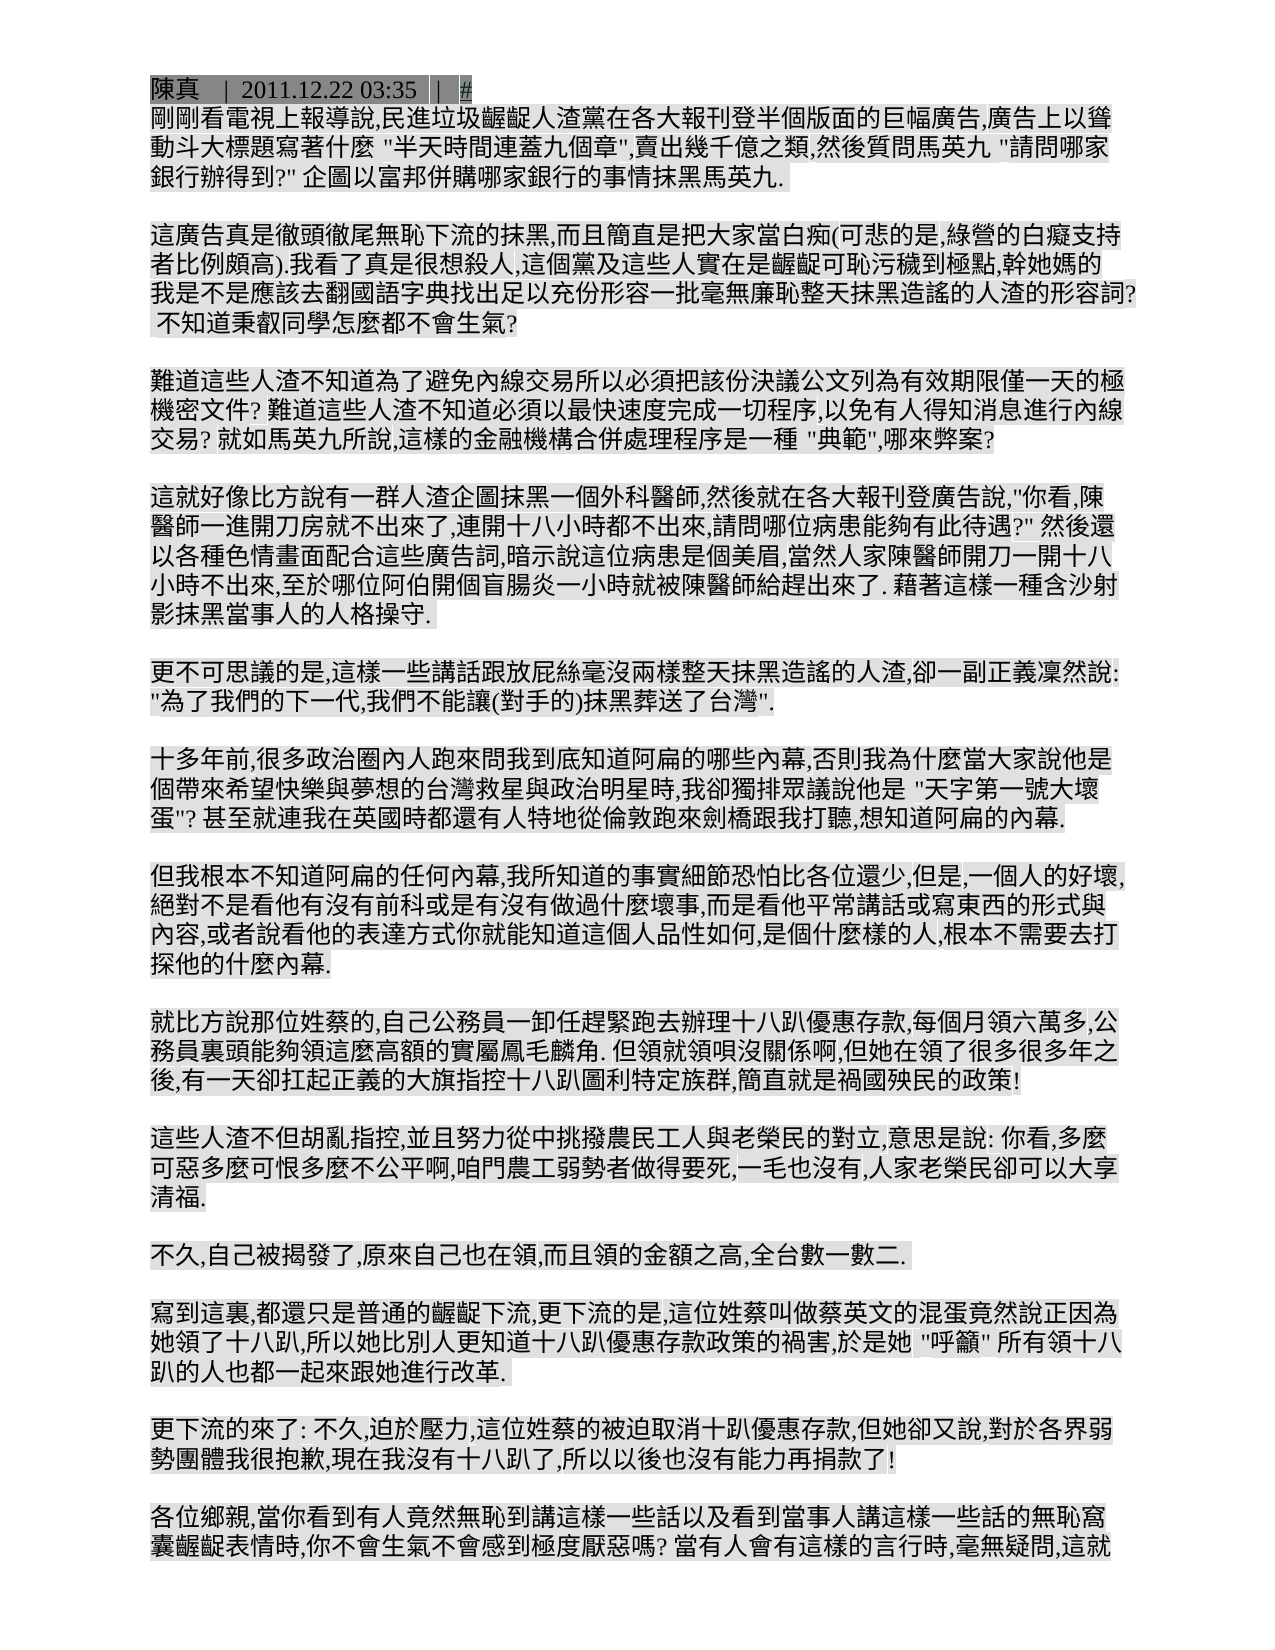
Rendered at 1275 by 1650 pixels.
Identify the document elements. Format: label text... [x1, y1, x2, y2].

text 陳真 | 2011.12.22 03:35 | # [150, 75, 1125, 104]
text 剛剛看電視上報導說,民進垃圾齷齪人渣黨在各大報刊登半個版面的巨幅廣告,廣告上以聳動斗大標題寫著什麼 "半天時間連蓋九個章",賣出幾千億之類,然後質問馬英九 "請問哪家銀行辦得到?" 企圖以富邦併購哪家銀行的事情抹黑馬英九. 這廣告真是徹頭徹尾無恥下流的抹黑,而且簡直是把大家當白痴(可悲的是,綠營的白癡支持者比例頗高).我看了真是很想殺人,這個黨及這些人實在是齷齪可恥污穢到極點,幹她媽的我是不是應該去翻國語字典找出足以充份形容一批毫無廉恥整天抹黑造謠的人渣的形容詞? 不知道秉叡同學怎麼都不會生氣? 難道這些人渣不知道為了避免內線交易所以必須把該份決議公文列為有效期限僅一天的極機密文件? 難道這些人渣不知道必須以最快速度完成一切程序,以免有人得知消息進行內線交易? 就如馬英九所說,這樣的金融機構合併處理程序是一種 "典範",哪來弊案? 這就好像比方說有一群人渣企圖抹黑一個外科醫師,然後就在各大報刊登廣告說,"你看,陳醫師一進開刀房就不出來了,連開十八小時都不出來,請問哪位病患能夠有此待遇?" 然後還以各種色情畫面配合這些廣告詞,暗示說這位病患是個美眉,當然人家陳醫師開刀一開十八小時不出來,至於哪位阿伯開個盲腸炎一小時就被陳醫師給趕出來了. 藉著這樣一種含沙射影抹黑當事人的人格操守. 更不可思議的是,這樣一些講話跟放屁絲毫沒兩樣整天抹黑造謠的人渣,卻一副正義凜然說: "為了我們的下一代,我們不能讓(對手的)抹黑葬送了台灣". 十多年前,很多政治圈內人跑來問我到底知道阿扁的哪些內幕,否則我為什麼當大家說他是個帶來希望快樂與夢想的台灣救星與政治明星時,我卻獨排眾議說他是 "天字第一號大壞蛋"? 甚至就連我在英國時都還有人特地從倫敦跑來劍橋跟我打聽,想知道阿扁的內幕. 但我根本不知道阿扁的任何內幕,我所知道的事實細節恐怕比各位還少,但是,一個人的好壞,絕對不是看他有沒有前科或是有沒有做過什麼壞事,而是看他平常講話或寫東西的形式與內容,或者說看他的表達方式你就能知道這個人品性如何,是個什麼樣的人,根本不需要去打探他的什麼內幕. 就比方說那位姓蔡的,自己公務員一卸任趕緊跑去辦理十八趴優惠存款,每個月領六萬多,公務員裏頭能夠領這麼高額的實屬鳳毛麟角. 但領就領唄沒關係啊,但她在領了很多很多年之後,有一天卻扛起正義的大旗指控十八趴圖利特定族群,簡直就是禍國殃民的政策! 這些人渣不但胡亂指控,並且努力從中挑撥農民工人與老榮民的對立,意思是說: 你看,多麼可惡多麼可恨多麼不公平啊,咱門農工弱勢者做得要死,一毛也沒有,人家老榮民卻可以大享清福. 不久,自己被揭發了,原來自己也在領,而且領的金額之高,全台數一數二. 寫到這裏,都還只是普通的齷齪下流,更下流的是,這位姓蔡叫做蔡英文的混蛋竟然說正因為她領了十八趴,所以她比別人更知道十八趴優惠存款政策的禍害,於是她 "呼籲" 所有領十八趴的人也都一起來跟她進行改革. 更下流的來了: 不久,迫於壓力,這位姓蔡的被迫取消十趴優惠存款,但她卻又說,對於各界弱勢團體我很抱歉,現在我沒有十八趴了,所以以後也沒有能力再捐款了! 各位鄉親,當你看到有人竟然無恥到講這樣一些話以及看到當事人講這樣一些話的無恥窩囊齷齪表情時,你不會生氣不會感到極度厭惡嗎? 當有人會有這樣的言行時,毫無疑問,這就是人渣,因為這已經遠遠超出正常人性的下流程度. 這或許不是一個非常好的例子,因為,人的好壞絕不是看他有沒有做過什麼很可怕的壞事,而是看他不管做好事或做壞事時那種態度心機與嘴臉. 那位姓蔡的財產,恐怕讓我來賺一萬年都賺不到,不只是有錢,而是大富豪,許多間豪宅,連英國也有一棟. 不過,富豪也沒關係,可是,她這樣子昧著良心賺骯髒錢,八個月撈兩千萬說是小錢,這樣一種人卻在前些日子拿起弓箭擺姿態,以女羅賓漢自居. 你們看了不會生氣,不會想吐嗎? 大概只有很善良或很蠢的白癡才會集撲滿拿自己的血汗錢去送給這樣一個人. 學會怎麼看人其實很重要,不光是政治,就算是一般人與人的交往也一樣重要;你要有能力看出人事物的水平,你並不需要知道太多細節,許多時候光憑一兩句話就能看出某種齷齪心機或高尚情操;就好像當我聞到一股臭味時,我實在不需要進入一顆蛋的細節裏或把它整顆吃完才能知道這是顆壞蛋. 同樣地,一個人如果沒有某種純淨的良善,他也不可能講出某些動人的話或做出哪怕只是微不足道的一件平常事. 就連一個做壞事的人,從他的態度中我們也能看出或者說聞出他的良善純潔. 善惡從來都不是一種行為主義的語言. [150, 104, 1125, 1561]
